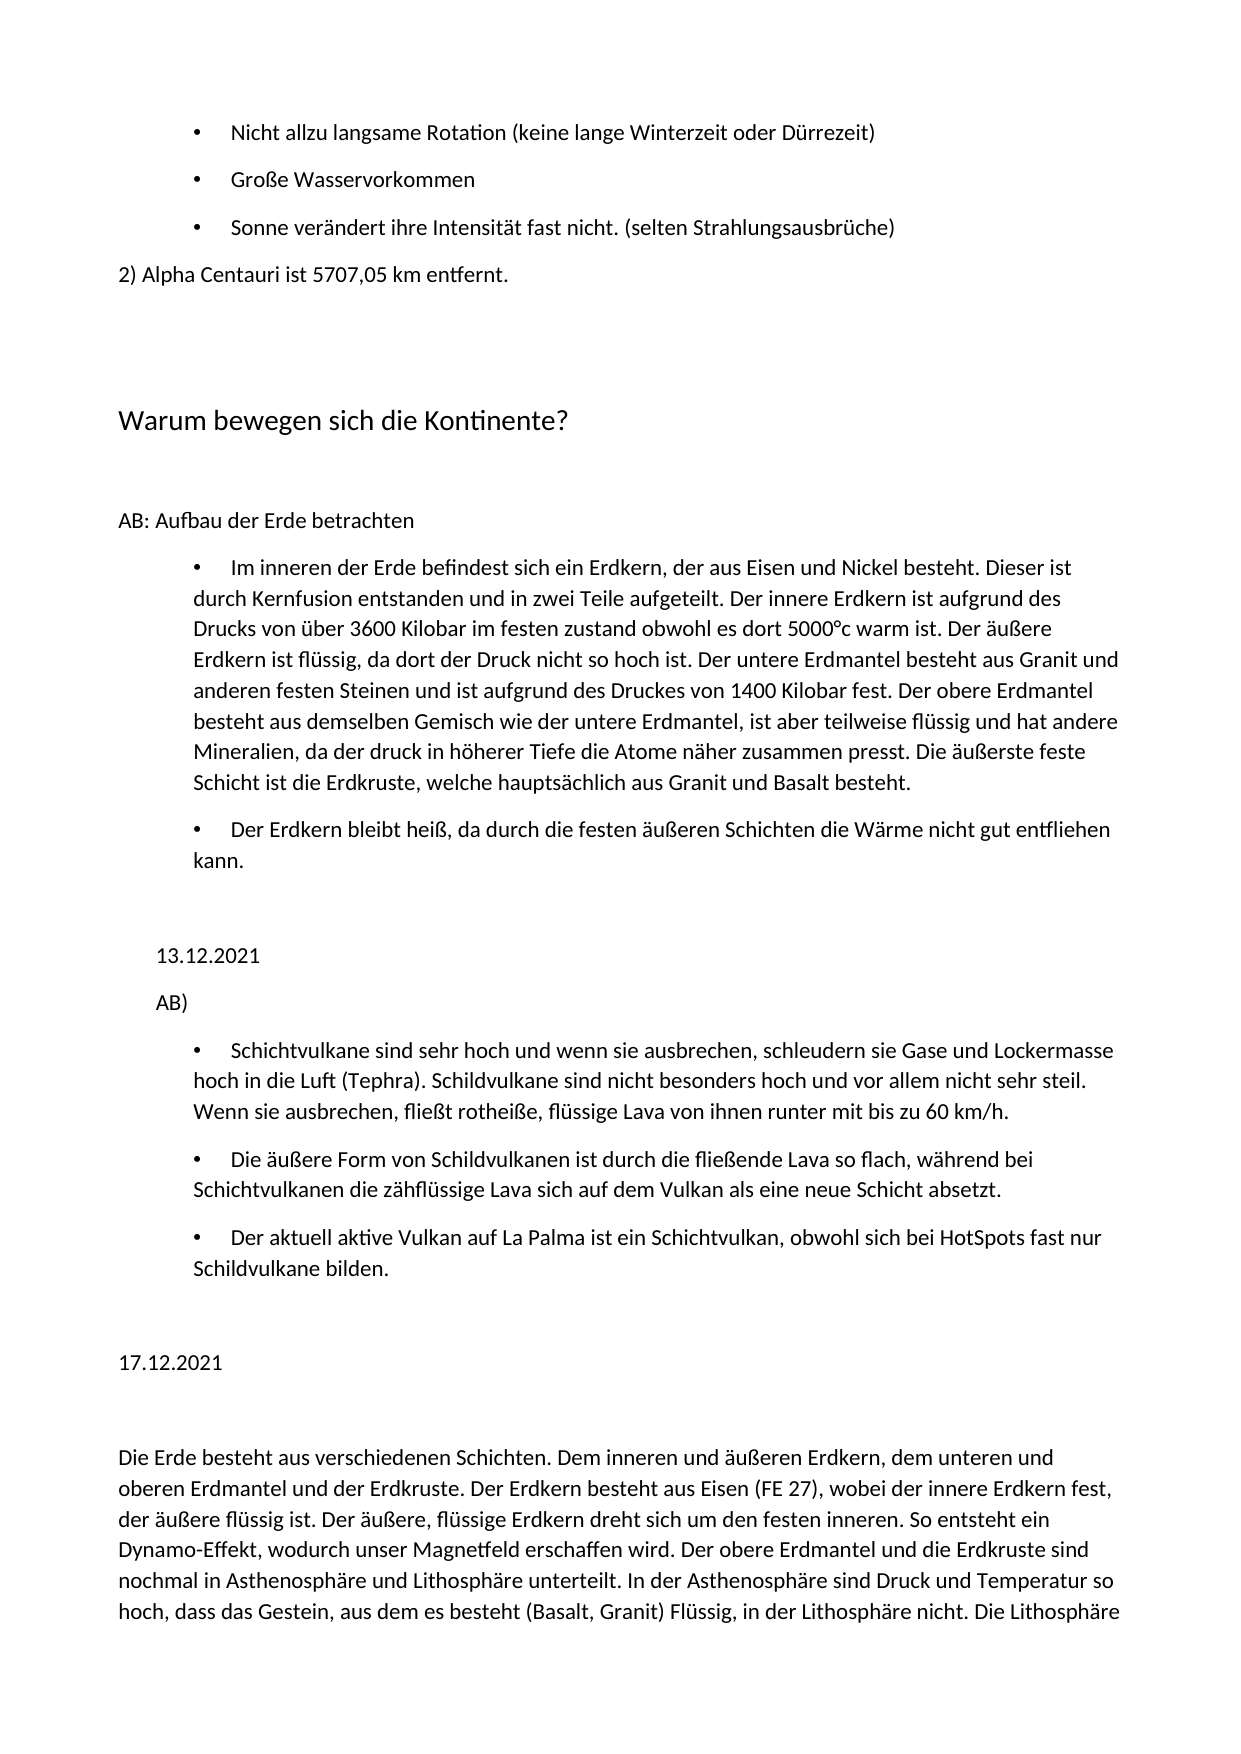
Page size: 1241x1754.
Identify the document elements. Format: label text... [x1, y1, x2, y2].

text AB) [156, 988, 1122, 1017]
text Die Erde besteht aus verschiedenen Schichten. Dem inneren und äußeren Erdkern, dem unteren und oberen Erdmantel und der Erdkruste. Der Erdkern besteht aus Eisen (FE 27), wobei der innere Erdkern fest, der äußere flüssig ist. Der äußere, flüssige Erdkern dreht sich um den festen inneren. So entsteht ein Dynamo-Effekt, wodurch unser Magnetfeld erschaffen wird. Der obere Erdmantel und die Erdkruste sind nochmal in Asthenosphäre und Lithosphäre unterteilt. In der Asthenosphäre sind Druck und Temperatur so hoch, dass das Gestein, aus dem es besteht (Basalt, Granit) Flüssig, in der Lithosphäre nicht. Die Lithosphäre [118, 1443, 1122, 1625]
text 17.12.2021 [118, 1348, 1122, 1376]
list Schichtvulkane sind sehr hoch und wenn sie ausbrechen, schleudern sie Gase und Lockermasse hoch in die Luft (Tephra). Schildvulkane sind nicht besonders hoch und vor allem nicht sehr steil. Wenn sie ausbrechen, fließt rotheiße, flüssige Lava von ihnen runter mit bis zu 60 km/h. [156, 1036, 1122, 1125]
list Im inneren der Erde befindest sich ein Erdkern, der aus Eisen und Nickel besteht. Dieser ist durch Kernfusion entstanden und in zwei Teile aufgeteilt. Der innere Erdkern ist aufgrund des Drucks von über 3600 Kilobar im festen zustand obwohl es dort 5000°c warm ist. Der äußere Erdkern ist flüssig, da dort der Druck nicht so hoch ist. Der untere Erdmantel besteht aus Granit und anderen festen Steinen und ist aufgrund des Druckes von 1400 Kilobar fest. Der obere Erdmantel besteht aus demselben Gemisch wie der untere Erdmantel, ist aber teilweise flüssig und hat andere Mineralien, da der druck in höherer Tiefe die Atome näher zusammen presst. Die äußerste feste Schicht ist die Erdkruste, welche hauptsächlich aus Granit und Basalt besteht. [156, 553, 1122, 796]
list Der aktuell aktive Vulkan auf La Palma ist ein Schichtvulkan, obwohl sich bei HotSpots fast nur Schildvulkane bilden. [156, 1223, 1122, 1282]
list Nicht allzu langsame Rotation (keine lange Winterzeit oder Dürrezeit) [156, 118, 1122, 146]
text 13.12.2021 [156, 941, 1122, 969]
list Der Erdkern bleibt heiß, da durch die festen äußeren Schichten die Wärme nicht gut entfliehen kann. [156, 816, 1122, 874]
list Die äußere Form von Schildvulkanen ist durch die fließende Lava so flach, während bei Schichtvulkanen die zähflüssige Lava sich auf dem Vulkan als eine neue Schicht absetzt. [156, 1145, 1122, 1203]
text 2) Alpha Centauri ist 5707,05 km entfernt. [118, 260, 1122, 288]
list Große Wasservorkommen [156, 166, 1122, 193]
text AB: Aufbau der Erde betrachten [118, 506, 1122, 534]
text Warum bewegen sich die Kontinente? [118, 402, 1122, 438]
list Sonne verändert ihre Intensität fast nicht. (selten Strahlungsausbrüche) [156, 213, 1122, 241]
